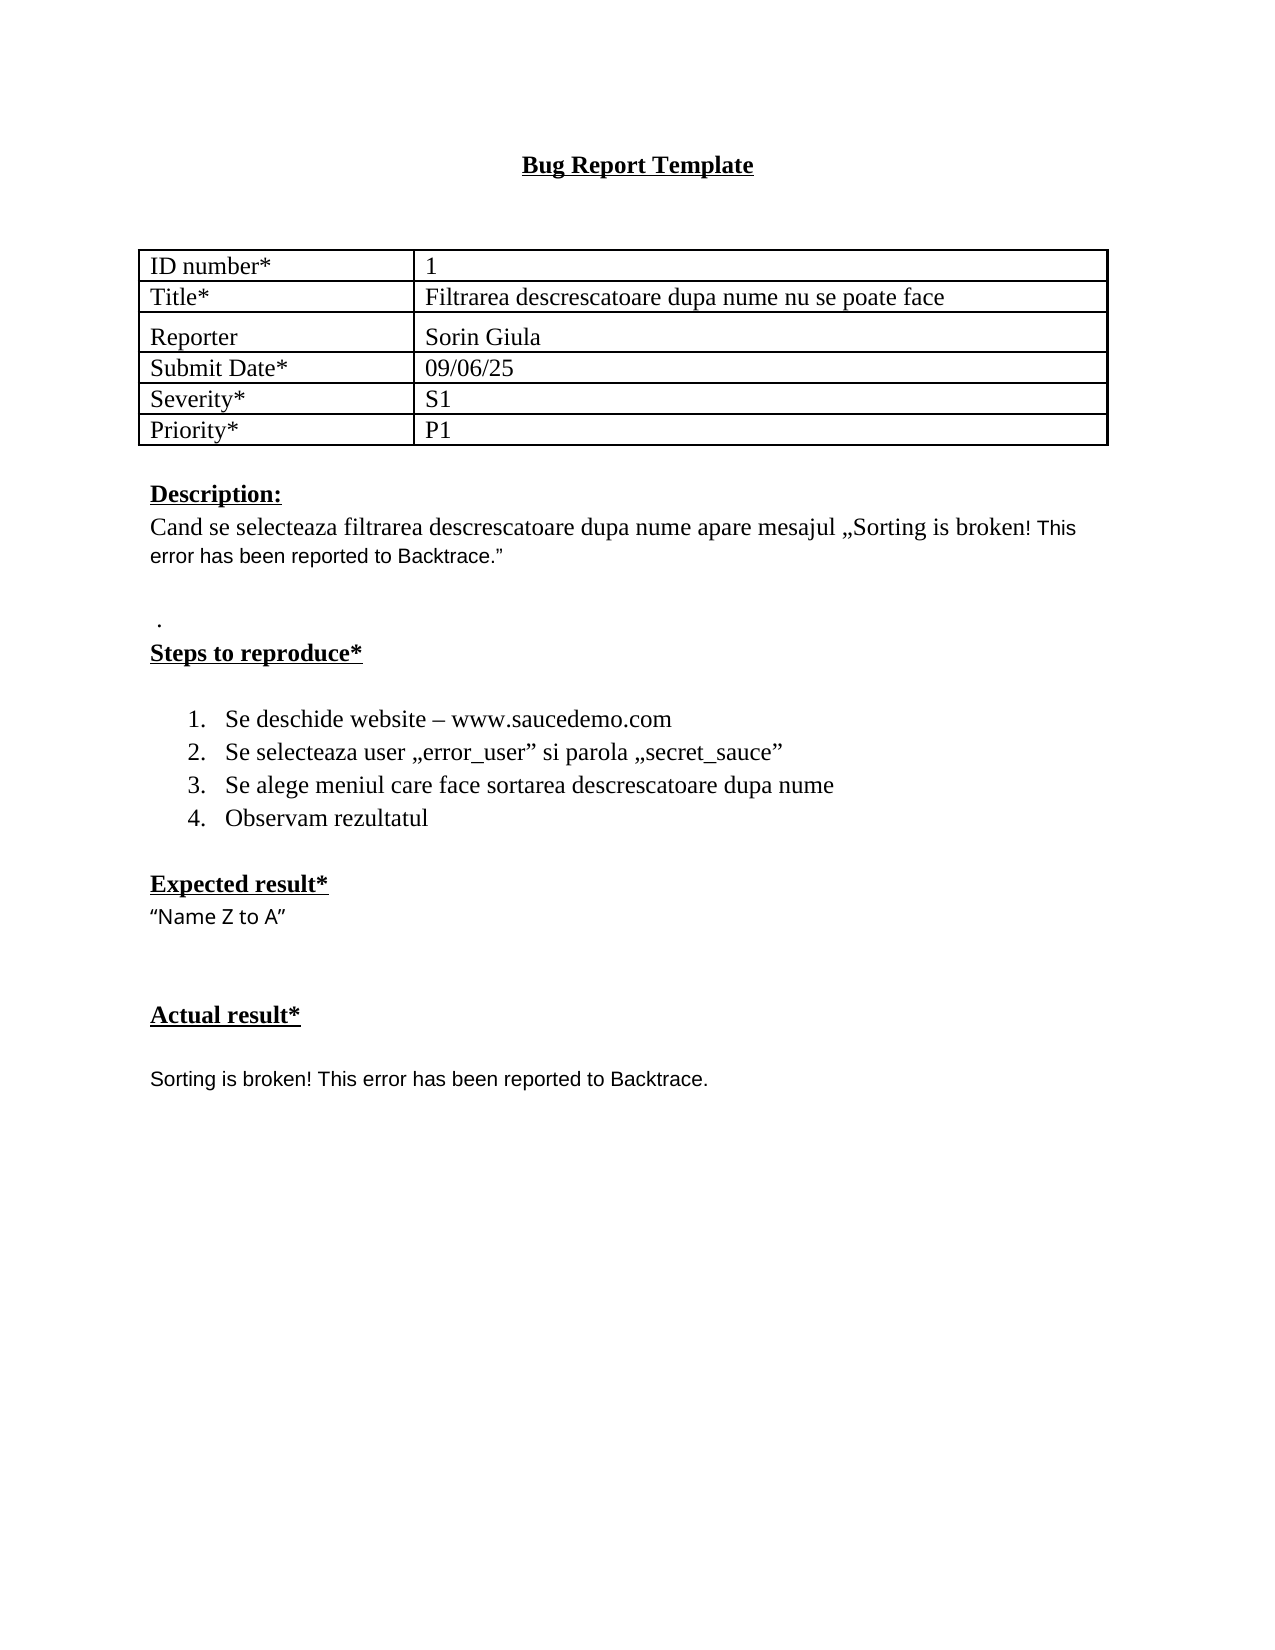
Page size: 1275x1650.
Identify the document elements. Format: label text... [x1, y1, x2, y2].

table_cell Reporter [140, 313, 413, 351]
list Se deschide website – www.saucedemo.com [187, 704, 1125, 732]
list Observam rezultatul [187, 803, 1125, 831]
text Steps to reproduce* [150, 638, 1125, 666]
table_cell Severity* [140, 384, 413, 413]
text Cand se selecteaza filtrarea descrescatoare dupa nume apare mesajul „Sorting is broken! This error has been reported to Backtrace.” [150, 512, 1125, 568]
text Actual result* [150, 1000, 1125, 1029]
text . [150, 604, 1125, 633]
table_cell Submit Date* [140, 353, 413, 382]
list Se selecteaza user „error_user” si parola „secret_sauce” [187, 737, 1125, 765]
table_cell Title* [140, 282, 413, 311]
table_cell S1 [415, 384, 1106, 413]
text “Name Z to A” [150, 902, 1125, 930]
table_header 1 [415, 251, 1106, 280]
table_cell 09/06/25 [415, 353, 1106, 382]
table_cell Filtrarea descrescatoare dupa nume nu se poate face [415, 282, 1106, 311]
table_header ID number* [140, 251, 413, 280]
text Description: [150, 479, 1125, 507]
text Expected result* [150, 869, 1125, 897]
table_cell P1 [415, 415, 1106, 444]
table_cell Priority* [140, 415, 413, 444]
text Sorting is broken! This error has been reported to Backtrace. [150, 1066, 1125, 1090]
table_cell Sorin Giula [415, 313, 1106, 351]
list Se alege meniul care face sortarea descrescatoare dupa nume [187, 770, 1125, 798]
text Bug Report Template [150, 150, 1125, 179]
